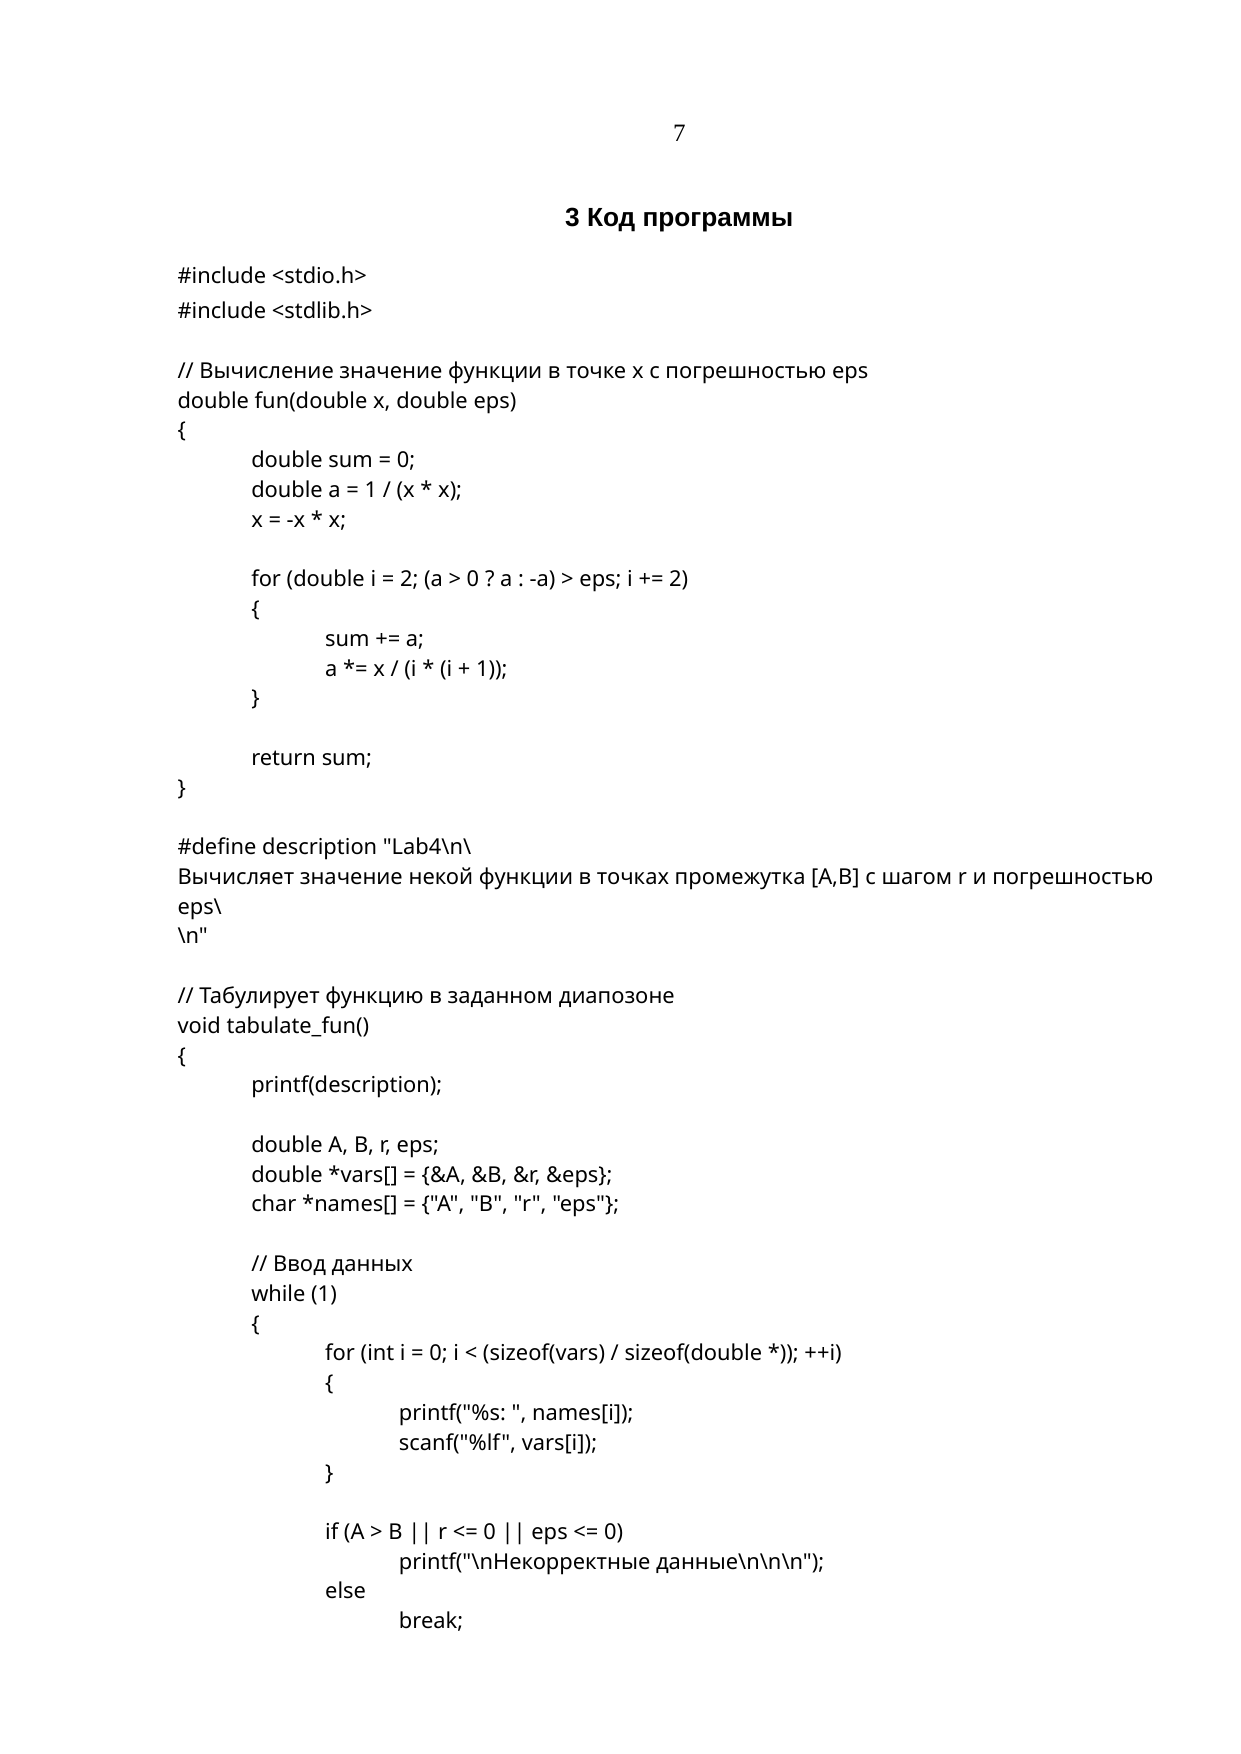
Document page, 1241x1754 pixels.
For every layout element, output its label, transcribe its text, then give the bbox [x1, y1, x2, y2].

text } [177, 1456, 1181, 1486]
text { [177, 1039, 1181, 1069]
text { [177, 1307, 1181, 1337]
text Вычисляет значение некой функции в точках промежутка [A,B] с шагом r и погрешностью eps\ [177, 861, 1181, 921]
text scanf("%lf", vars[i]); [177, 1427, 1181, 1456]
text double fun(double x, double eps) [177, 384, 1181, 414]
text double sum = 0; [177, 444, 1181, 474]
text printf(description); [177, 1069, 1181, 1099]
text x = -x * x; [177, 504, 1181, 533]
text printf("%s: ", names[i]); [177, 1397, 1181, 1427]
text // Табулирует функцию в заданном диапозоне [177, 980, 1181, 1010]
text if (A > B || r <= 0 || eps <= 0) [177, 1516, 1181, 1546]
text break; [177, 1605, 1181, 1635]
text #define description "Lab4\n\ [177, 831, 1181, 861]
text double *vars[] = {&A, &B, &r, &eps}; [177, 1159, 1181, 1188]
text a *= x / (i * (i + 1)); [177, 653, 1181, 682]
text else [177, 1576, 1181, 1605]
text #include <stdio.h> [177, 261, 1181, 290]
text { [177, 593, 1181, 623]
text double A, B, r, eps; [177, 1129, 1181, 1159]
text char *names[] = {"A", "B", "r", "eps"}; [177, 1188, 1181, 1218]
text for (double i = 2; (a > 0 ? a : -a) > eps; i += 2) [177, 563, 1181, 593]
text #include <stdlib.h> [177, 295, 1181, 325]
text for (int i = 0; i < (sizeof(vars) / sizeof(double *)); ++i) [177, 1337, 1181, 1367]
text // Ввод данных [177, 1248, 1181, 1278]
text { [177, 1367, 1181, 1397]
text } [177, 772, 1181, 801]
text printf("\nНекорректные данные\n\n\n"); [177, 1546, 1181, 1576]
text void tabulate_fun() [177, 1010, 1181, 1039]
text return sum; [177, 742, 1181, 772]
text { [177, 414, 1181, 444]
text \n" [177, 921, 1181, 950]
text double a = 1 / (x * x); [177, 474, 1181, 504]
text } [177, 682, 1181, 712]
text sum += a; [177, 623, 1181, 653]
text while (1) [177, 1278, 1181, 1307]
text // Вычисление значение функции в точке x с погрешностью eps [177, 355, 1181, 384]
subtitle Код программы [177, 202, 1181, 232]
